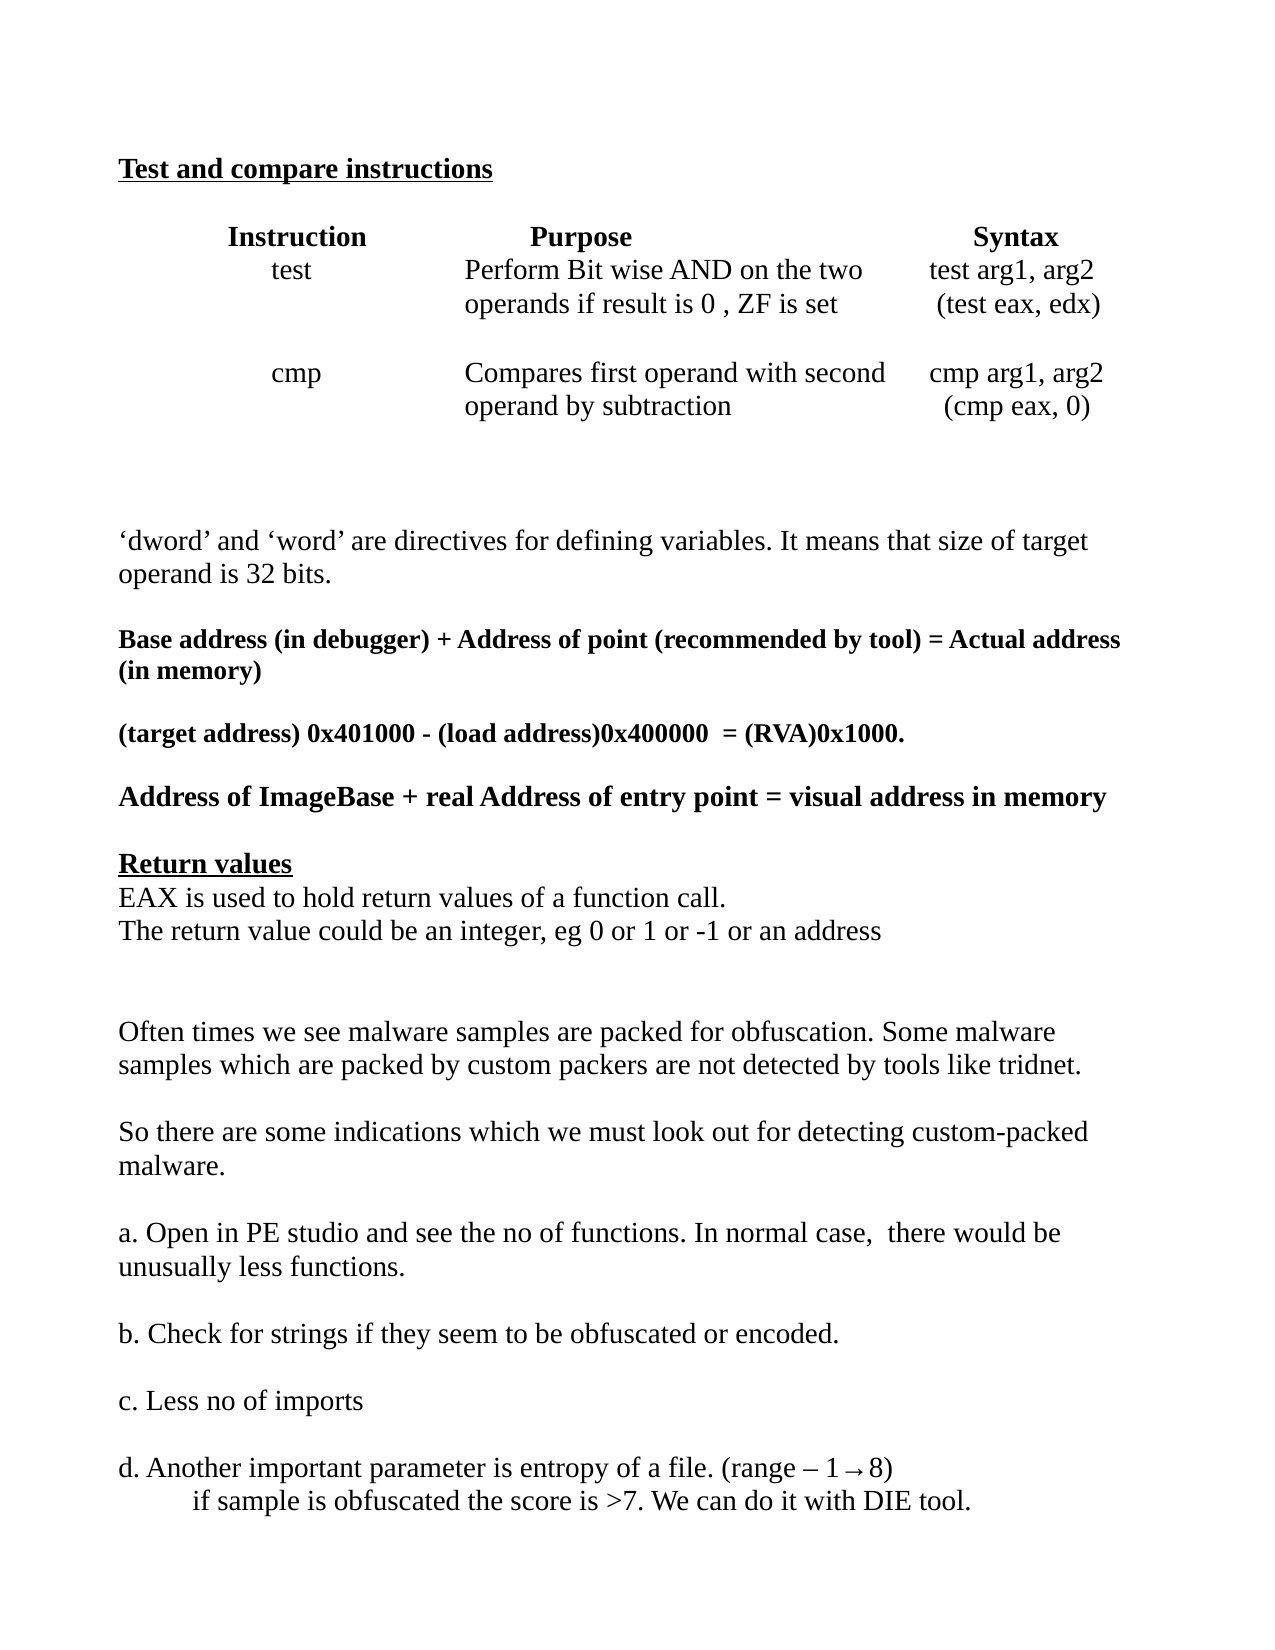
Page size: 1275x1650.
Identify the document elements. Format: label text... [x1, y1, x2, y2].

text ‘dword’ and ‘word’ are directives for defining variables. It means that size of target operand is 32 bits. [118, 523, 1157, 590]
table_cell test [118, 252, 464, 355]
text The return value could be an integer, eg 0 or 1 or -1 or an address [118, 913, 1157, 947]
table_header Syntax [922, 219, 1157, 252]
text b. Check for strings if they seem to be obfuscated or encoded. [118, 1316, 1157, 1349]
table_cell test arg1, arg2 (test eax, edx) [922, 252, 1157, 355]
text Often times we see malware samples are packed for obfuscation. Some malware samples which are packed by custom packers are not detected by tools like tridnet. [118, 1014, 1157, 1081]
text if sample is obfuscated the score is >7. We can do it with DIE tool. [118, 1483, 1157, 1517]
text Address of ImageBase + real Address of entry point = visual address in memory [118, 779, 1157, 813]
table_cell Perform Bit wise AND on the two operands if result is 0 , ZF is set [464, 252, 922, 355]
text Return values [118, 846, 1157, 880]
text So there are some indications which we must look out for detecting custom-packed malware. [118, 1114, 1157, 1182]
text Test and compare instructions [118, 152, 1157, 185]
table_header Purpose [464, 219, 922, 252]
text d. Another important parameter is entropy of a file. (range – 1→8) [118, 1450, 1157, 1483]
text EAX is used to hold return values of a function call. [118, 880, 1157, 913]
text (target address) 0x401000 - (load address)0x400000 = (RVA)0x1000. [118, 717, 1157, 748]
table_cell Compares first operand with second operand by subtraction [464, 355, 922, 456]
table_header Instruction [118, 219, 464, 252]
table_cell cmp [118, 355, 464, 456]
text c. Less no of imports [118, 1383, 1157, 1416]
text Base address (in debugger) + Address of point (recommended by tool) = Actual address (in memory) [118, 623, 1157, 686]
text a. Open in PE studio and see the no of functions. In normal case, there would be unusually less functions. [118, 1215, 1157, 1282]
table_cell cmp arg1, arg2 (cmp eax, 0) [922, 355, 1157, 456]
